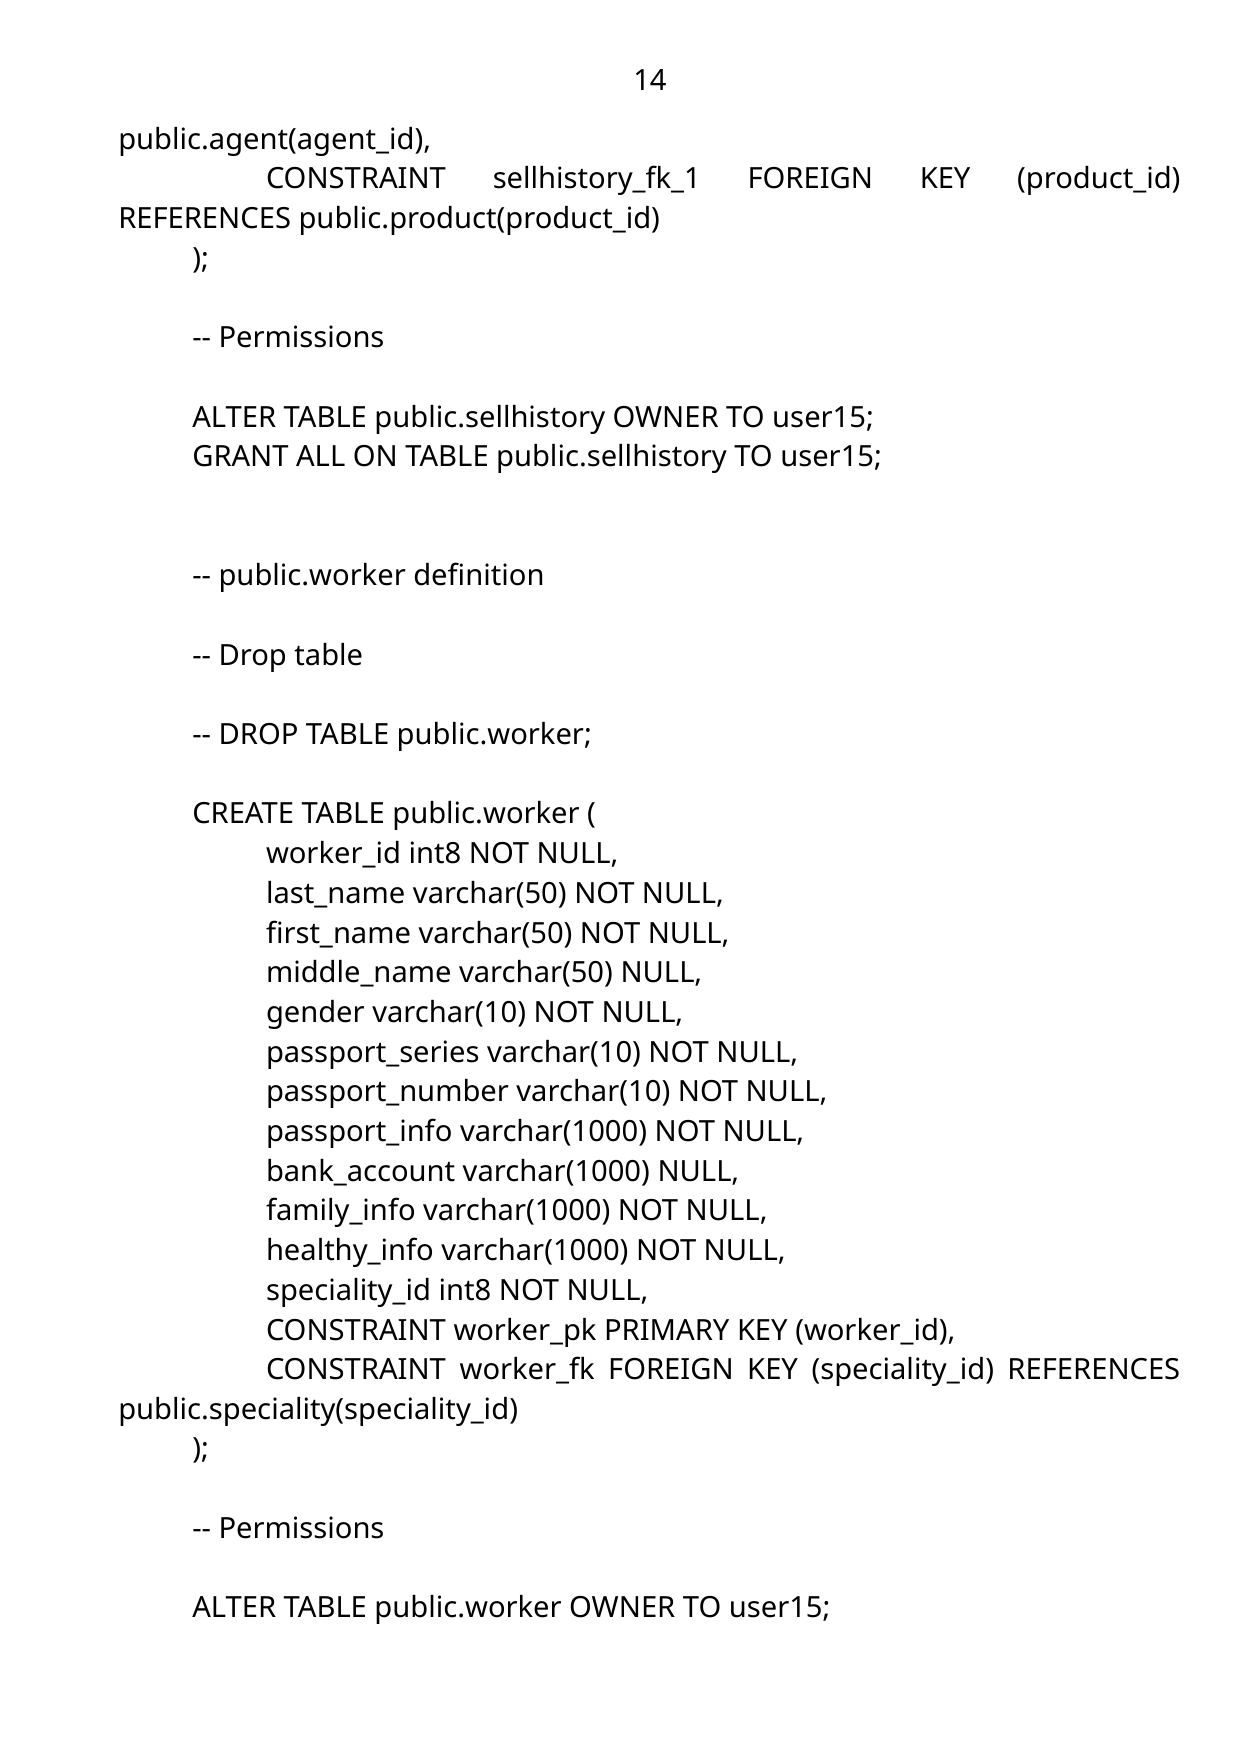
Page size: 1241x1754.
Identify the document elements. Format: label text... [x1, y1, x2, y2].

text CONSTRAINT worker_fk FOREIGN KEY (speciality_id) REFERENCES public.speciality(speciality_id) [118, 1348, 1181, 1428]
text -- DROP TABLE public.worker; [118, 713, 1181, 753]
text passport_info varchar(1000) NOT NULL, [118, 1110, 1181, 1150]
text CREATE TABLE public.worker ( [118, 793, 1181, 832]
text passport_series varchar(10) NOT NULL, [118, 1031, 1181, 1071]
text GRANT ALL ON TABLE public.sellhistory TO user15; [118, 436, 1181, 475]
text speciality_id int8 NOT NULL, [118, 1269, 1181, 1309]
text ALTER TABLE public.worker OWNER TO user15; [118, 1587, 1181, 1626]
text -- public.worker definition [118, 555, 1181, 594]
text worker_id int8 NOT NULL, [118, 832, 1181, 872]
text ); [118, 1428, 1181, 1467]
text middle_name varchar(50) NULL, [118, 952, 1181, 991]
text -- Permissions [118, 317, 1181, 356]
text last_name varchar(50) NOT NULL, [118, 872, 1181, 912]
text -- Permissions [118, 1507, 1181, 1547]
text passport_number varchar(10) NOT NULL, [118, 1071, 1181, 1110]
text CONSTRAINT worker_pk PRIMARY KEY (worker_id), [118, 1309, 1181, 1348]
text first_name varchar(50) NOT NULL, [118, 912, 1181, 952]
text family_info varchar(1000) NOT NULL, [118, 1190, 1181, 1229]
text ALTER TABLE public.sellhistory OWNER TO user15; [118, 396, 1181, 436]
text ); [118, 237, 1181, 277]
text gender varchar(10) NOT NULL, [118, 991, 1181, 1031]
text healthy_info varchar(1000) NOT NULL, [118, 1229, 1181, 1269]
text CONSTRAINT sellhistory_fk_1 FOREIGN KEY (product_id) REFERENCES public.product(product_id) [118, 158, 1181, 237]
text bank_account varchar(1000) NULL, [118, 1150, 1181, 1190]
text -- Drop table [118, 634, 1181, 674]
text public.agent(agent_id), [118, 118, 1181, 158]
